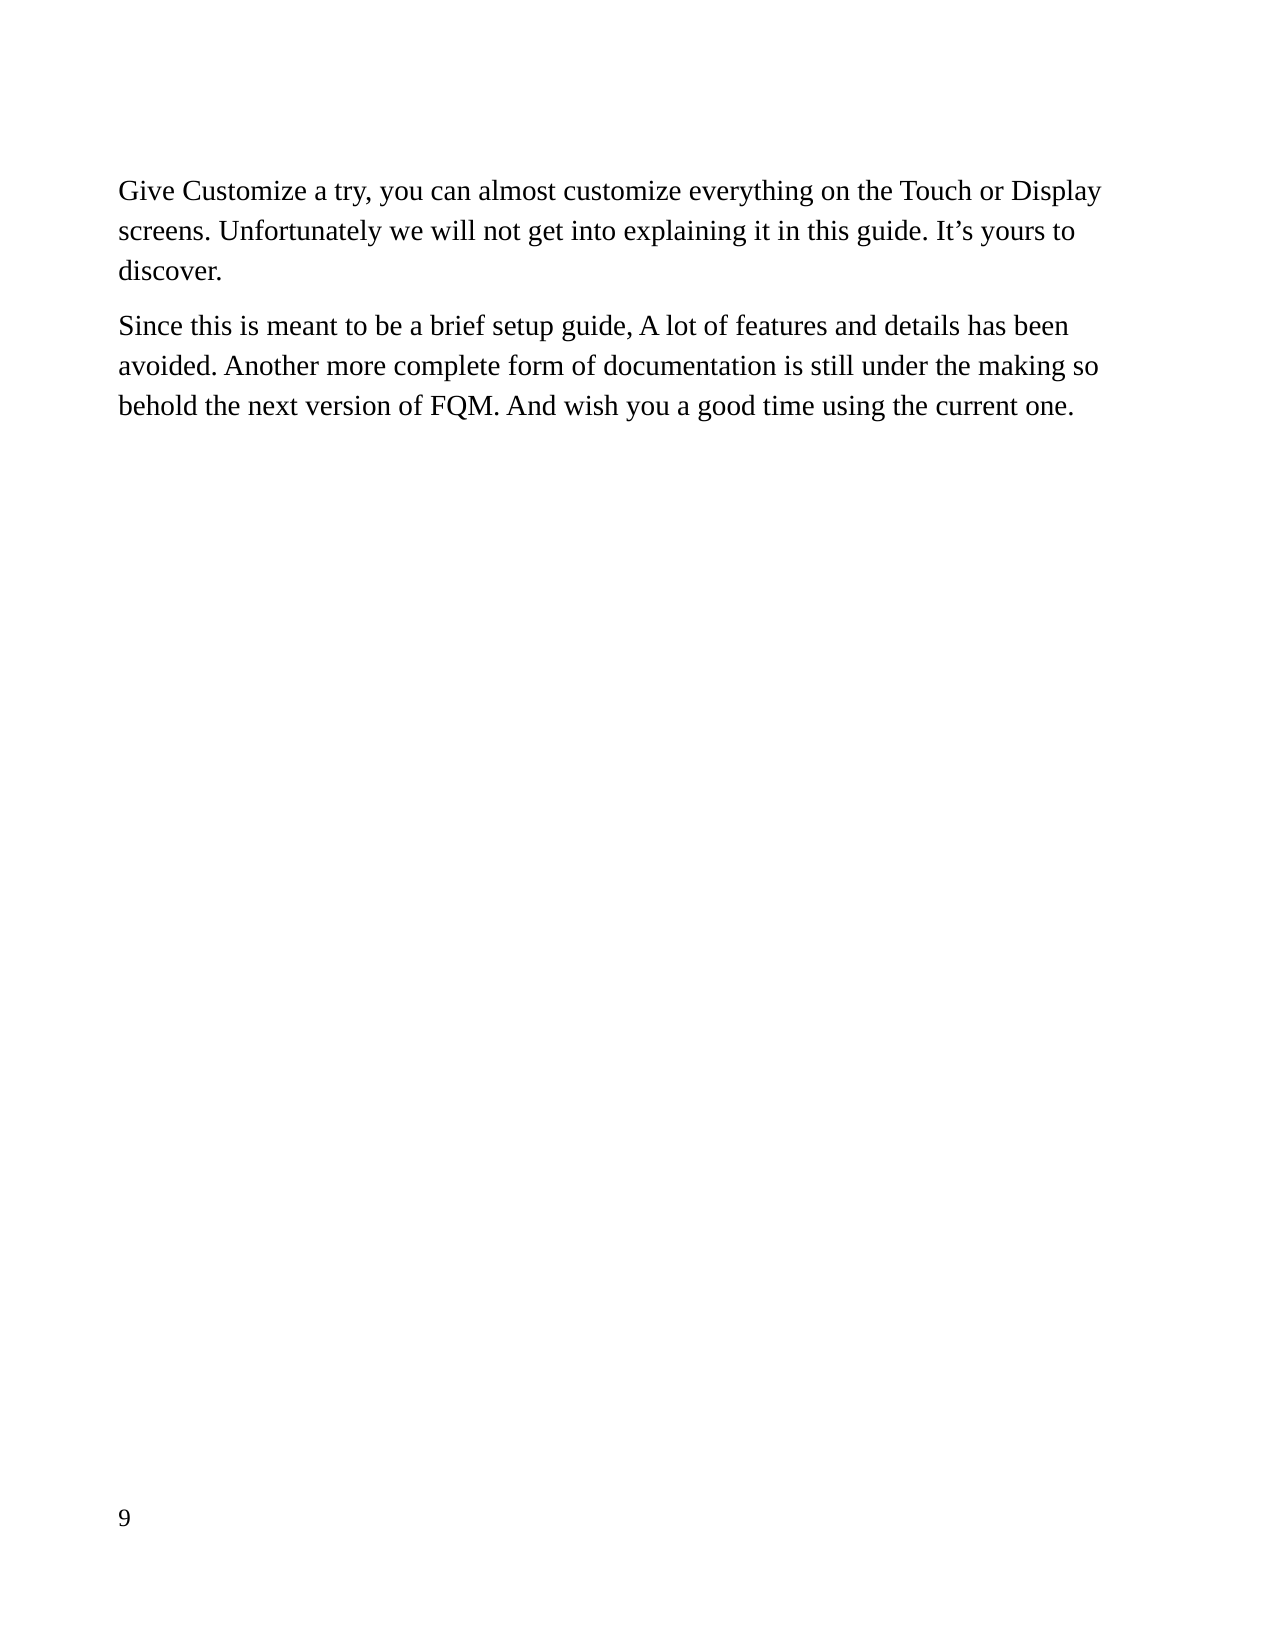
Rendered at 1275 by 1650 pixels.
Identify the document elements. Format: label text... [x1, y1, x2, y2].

text Give Customize a try, you can almost customize everything on the Touch or Display screens. Unfortunately we will not get into explaining it in this guide. It’s yours to discover. [118, 173, 1157, 287]
text Since this is meant to be a brief setup guide, A lot of features and details has been avoided. Another more complete form of documentation is still under the making so behold the next version of FQM. And wish you a good time using the current one. [118, 308, 1157, 422]
